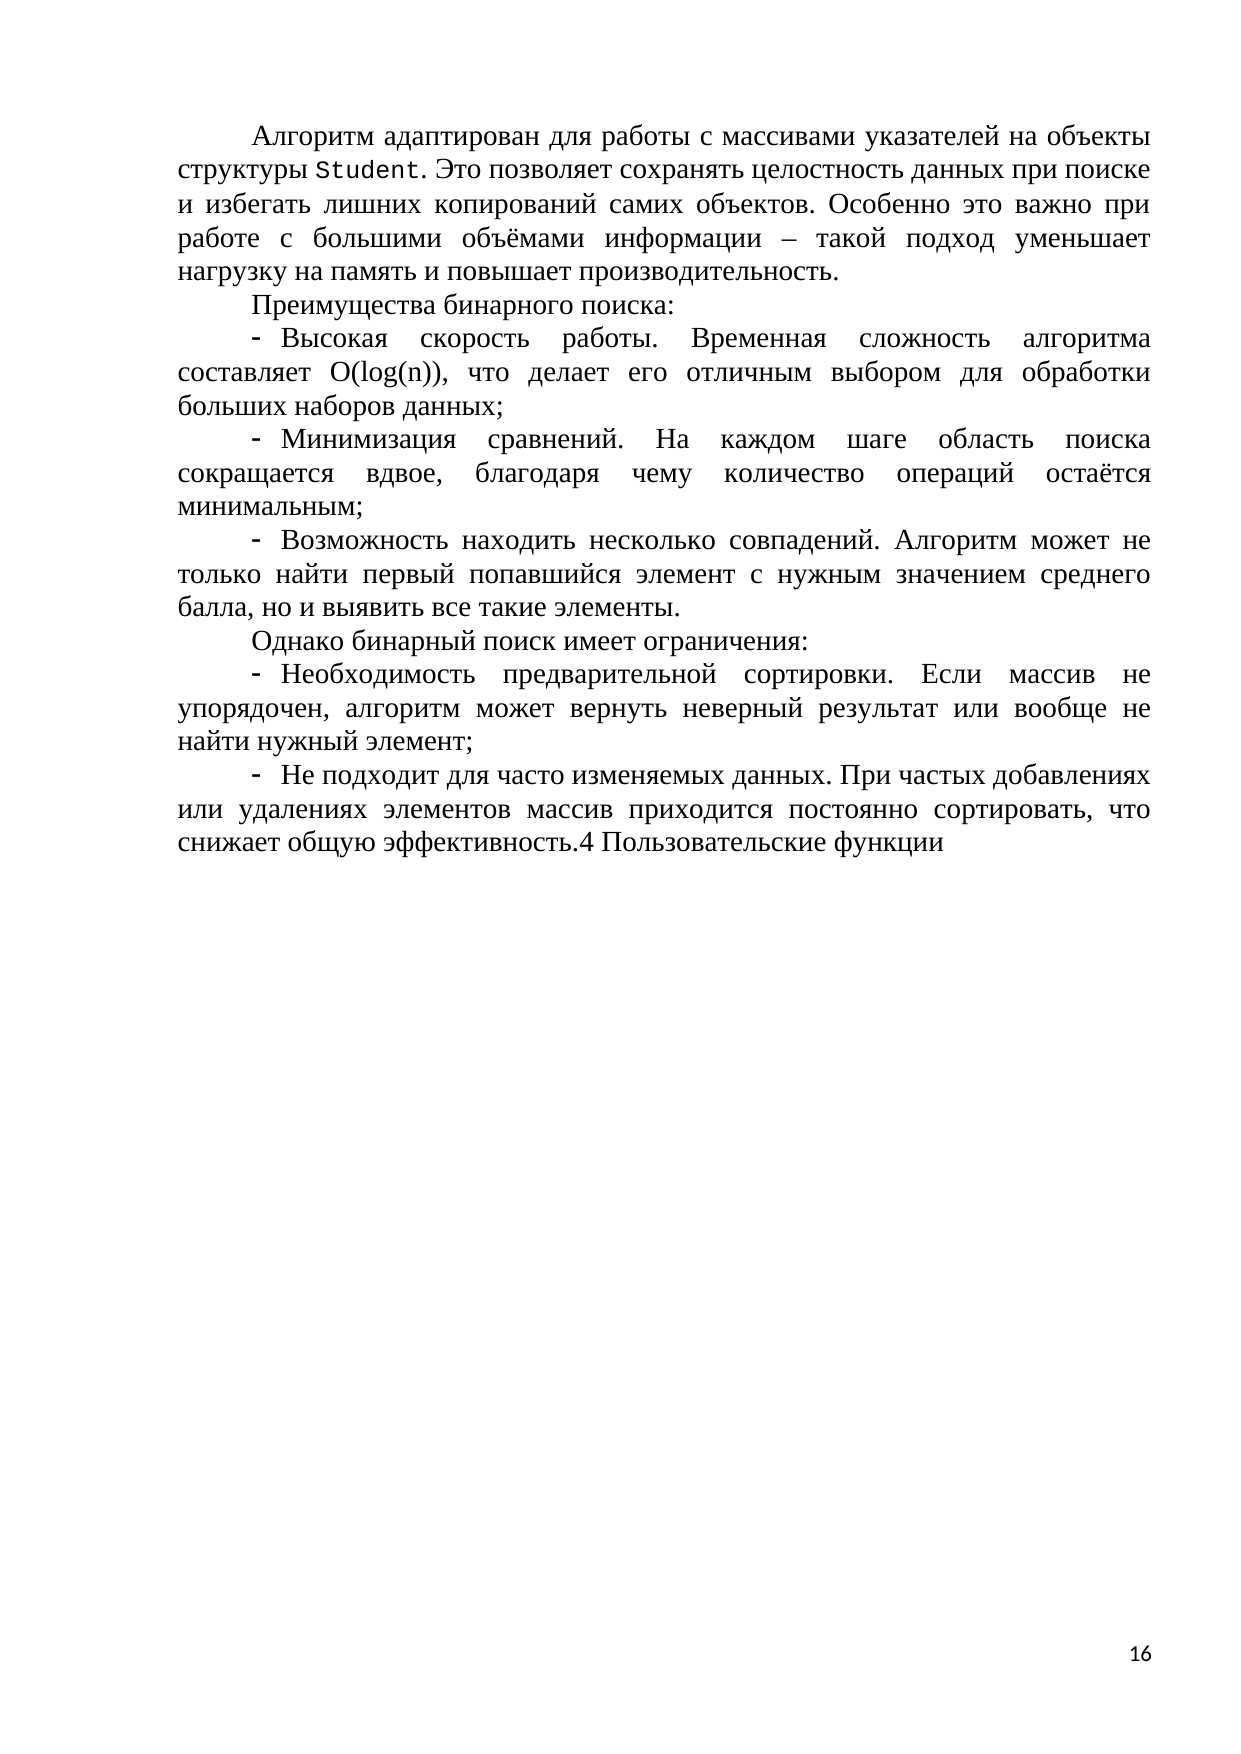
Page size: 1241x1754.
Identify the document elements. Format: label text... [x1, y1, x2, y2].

text Однако бинарный поиск имеет ограничения: [177, 623, 1152, 656]
list Возможность находить несколько совпадений. Алгоритм может не только найти первый попавшийся элемент с нужным значением среднего балла, но и выявить все такие элементы. [177, 522, 1152, 623]
text Алгоритм адаптирован для работы с массивами указателей на объекты структуры Student. Это позволяет сохранять целостность данных при поиске и избегать лишних копирований самих объектов. Особенно это важно при работе с большими объёмами информации – такой подход уменьшает нагрузку на память и повышает производительность. [177, 118, 1152, 287]
list Необходимость предварительной сортировки. Если массив не упорядочен, алгоритм может вернуть неверный результат или вообще не найти нужный элемент; [177, 656, 1152, 757]
text Преимущества бинарного поиска: [177, 287, 1152, 321]
list Не подходит для часто изменяемых данных. При частых добавлениях или удалениях элементов массив приходится постоянно сортировать, что снижает общую эффективность.4 Пользовательские функции [177, 757, 1152, 858]
list Минимизация сравнений. На каждом шаге область поиска сокращается вдвое, благодаря чему количество операций остаётся минимальным; [177, 421, 1152, 522]
list Высокая скорость работы. Временная сложность алгоритма составляет O(log(n)), что делает его отличным выбором для обработки больших наборов данных; [177, 321, 1152, 421]
